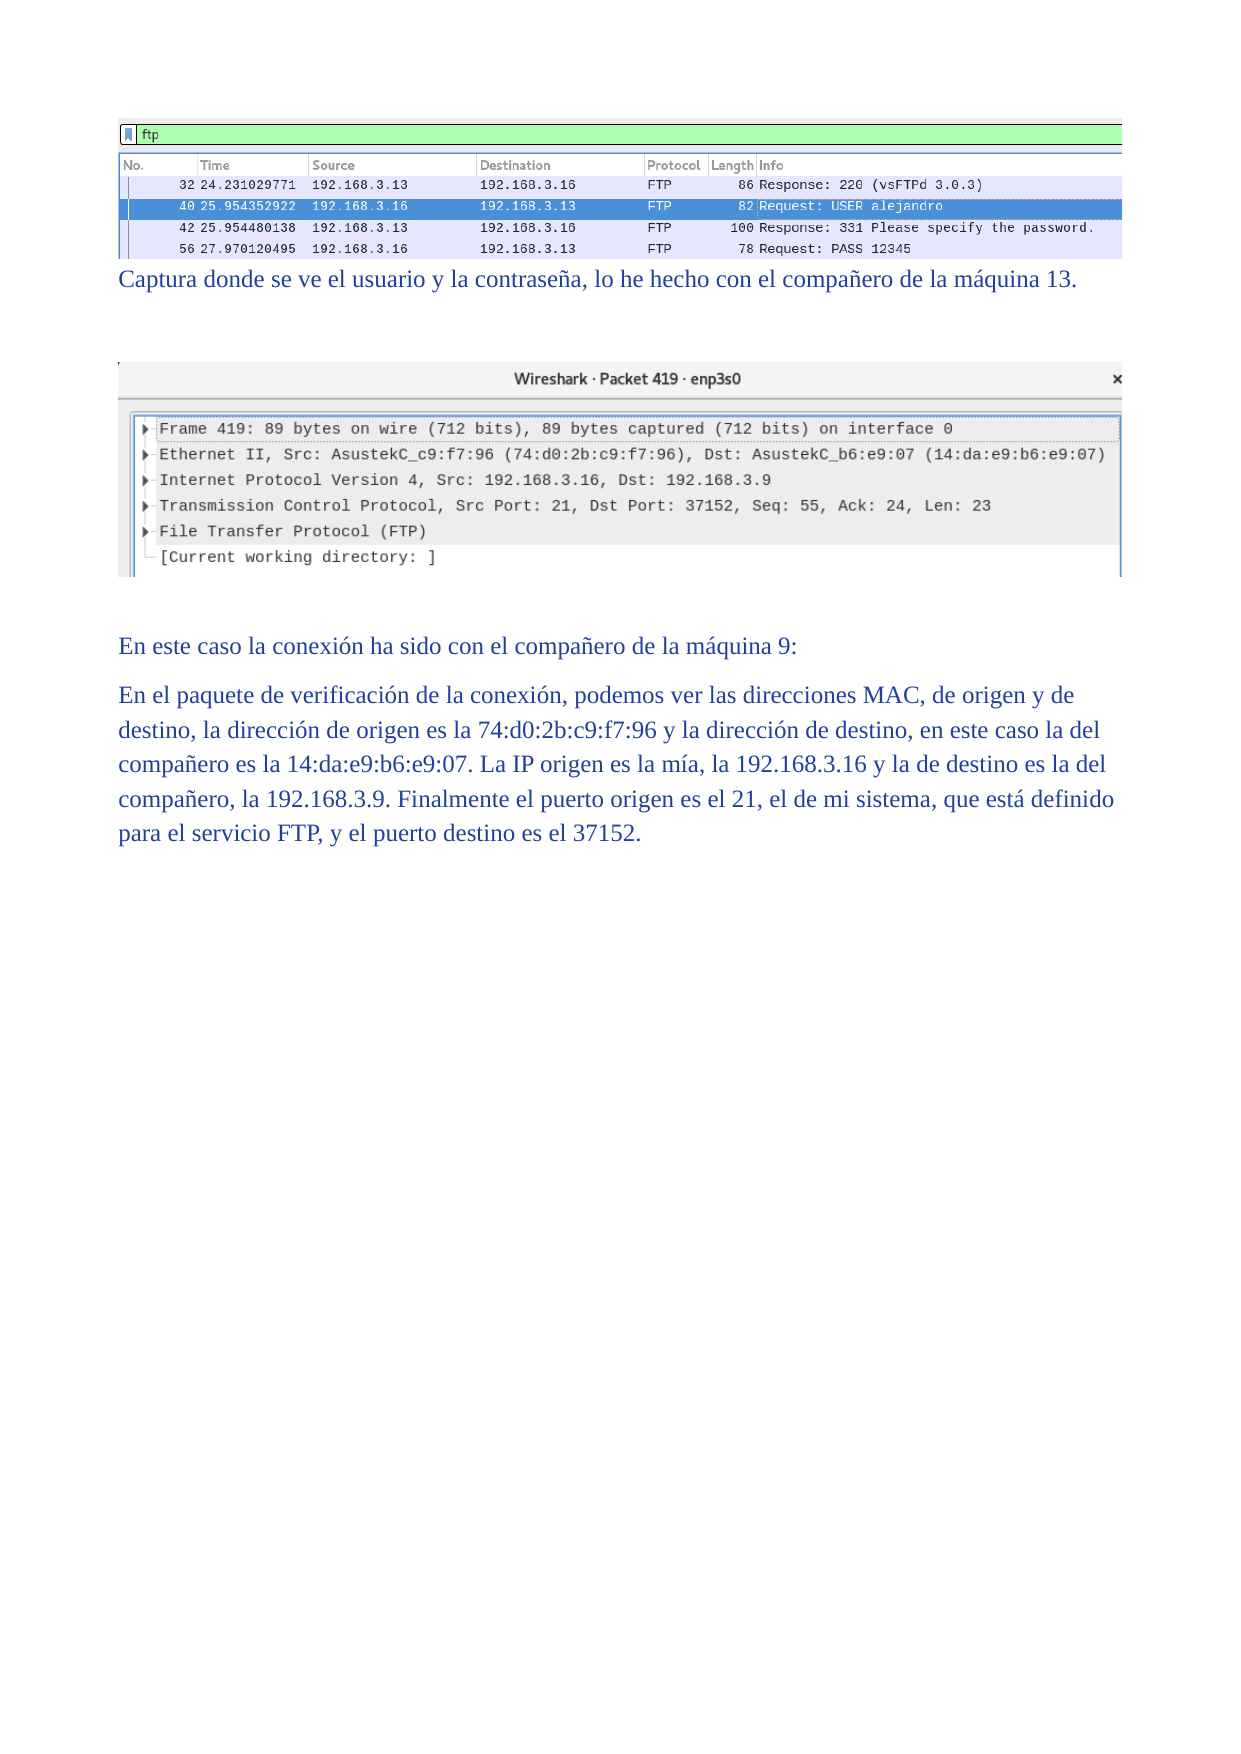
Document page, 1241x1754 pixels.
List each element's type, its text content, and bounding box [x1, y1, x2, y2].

text Captura donde se ve el usuario y la contraseña, lo he hecho con el compañero de la máquina 13. [118, 259, 1122, 293]
text En el paquete de verificación de la conexión, podemos ver las direcciones MAC, de origen y de destino, la dirección de origen es la 74:d0:2b:c9:f7:96 y la dirección de destino, en este caso la del compañero es la 14:da:e9:b6:e9:07. La IP origen es la mía, la 192.168.3.16 y la de destino es la del compañero, la 192.168.3.9. Finalmente el puerto origen es el 21, el de mi sistema, que está definido para el servicio FTP, y el puerto destino es el 37152. [118, 680, 1122, 847]
picture [118, 118, 1123, 259]
picture [118, 362, 1123, 577]
text En este caso la conexión ha sido con el compañero de la máquina 9: [118, 631, 1122, 660]
